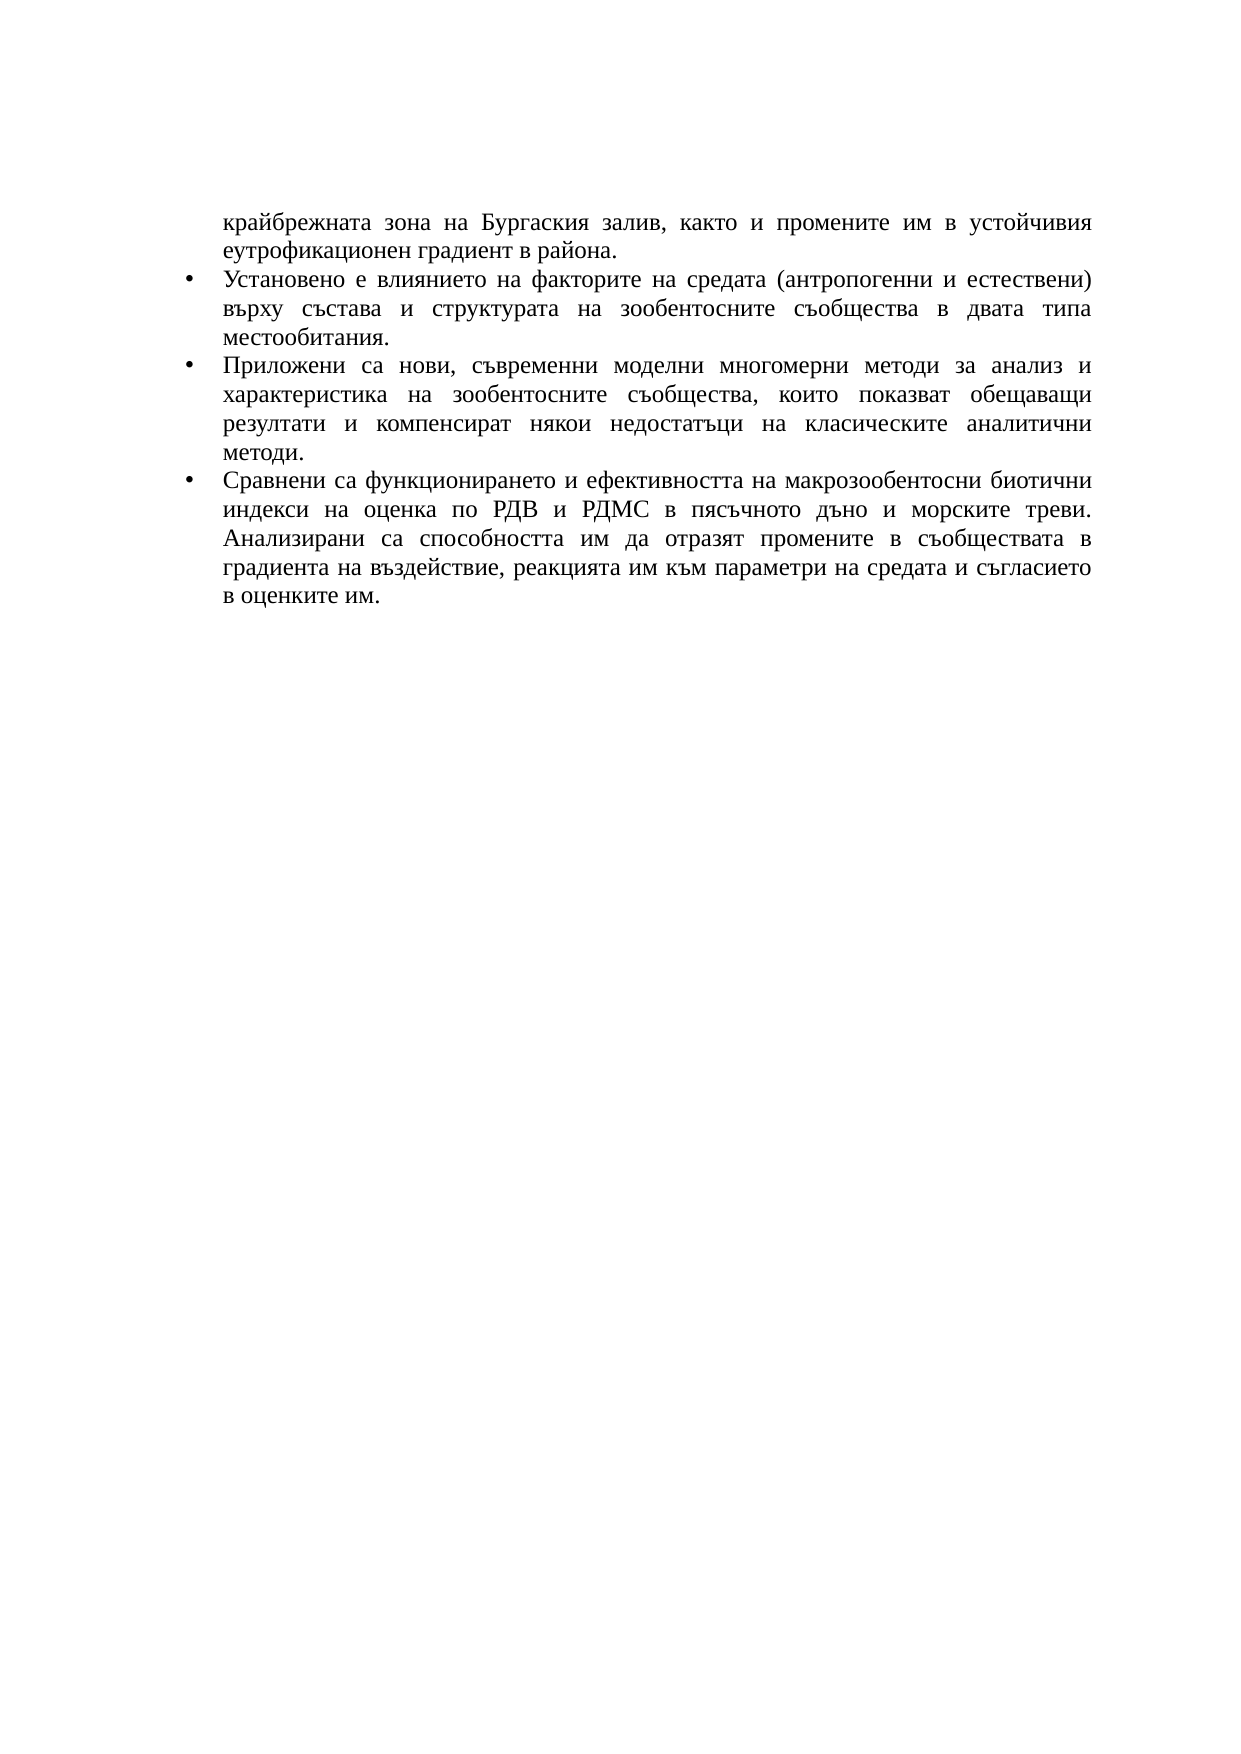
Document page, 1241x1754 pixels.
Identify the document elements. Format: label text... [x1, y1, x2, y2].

list Сравнени са функционирането и ефективността на макрозообентосни биотични индекси на оценка по РДВ и РДМС в пясъчното дъно и морските треви. Анализирани са способността им да отразят промените в съобществата в градиента на въздействие, реакцията им към параметри на средата и съгласието в оценките им. [185, 465, 1093, 609]
list крайбрежната зона на Бургаския залив, както и промените им в устойчивия еутрофикационен градиент в района. [185, 207, 1093, 264]
list Приложени са нови, съвременни моделни многомерни методи за анализ и характеристика на зообентосните съобщества, които показват обещаващи резултати и компенсират някои недостатъци на класическите аналитични методи. [185, 350, 1093, 465]
list Установено е влиянието на факторите на средата (антропогенни и естествени) върху състава и структурата на зообентосните съобщества в двата типа местообитания. [185, 264, 1093, 350]
